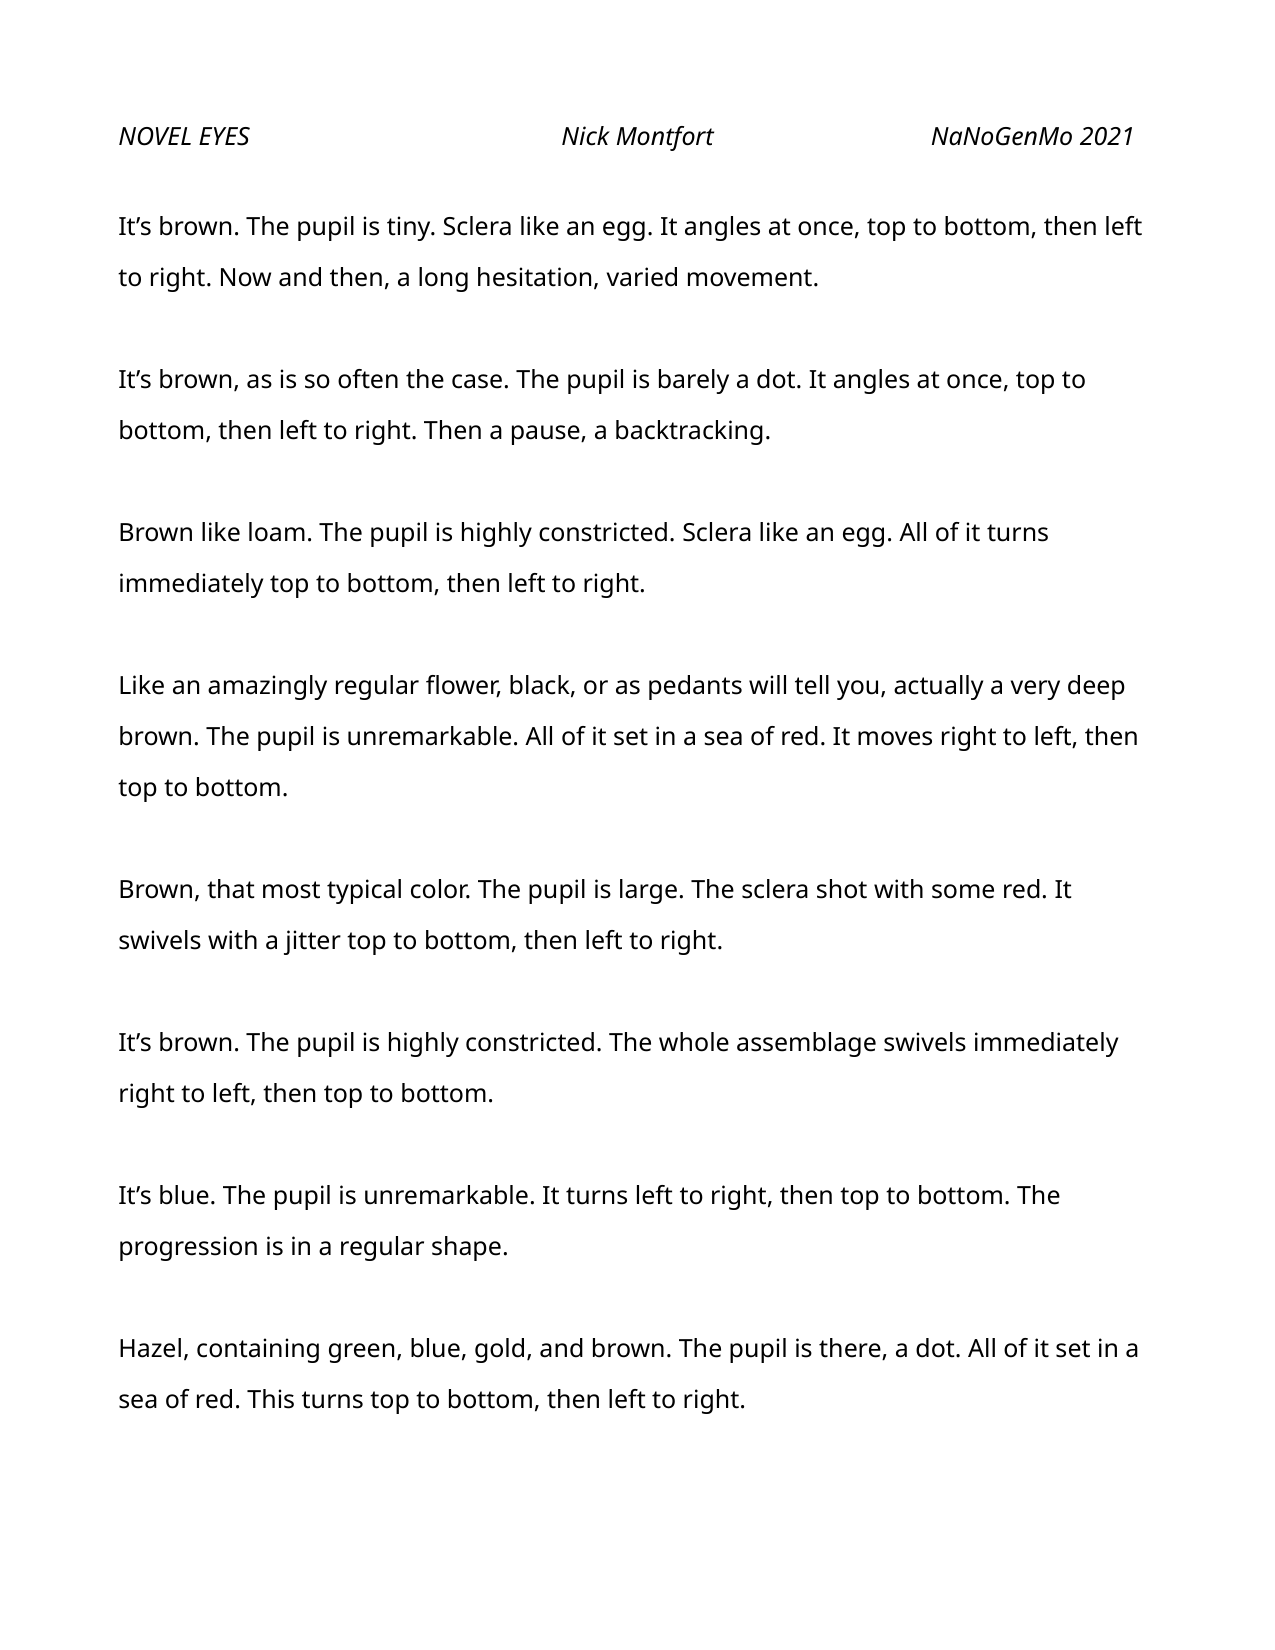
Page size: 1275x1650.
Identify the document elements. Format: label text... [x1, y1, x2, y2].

text It’s blue. The pupil is unremarkable. It turns left to right, then top to bottom. The progression is in a regular shape. [118, 1178, 1157, 1263]
text It’s brown. The pupil is highly constricted. The whole assemblage swivels immediately right to left, then top to bottom. [118, 1025, 1157, 1110]
text Brown, that most typical color. The pupil is large. The sclera shot with some red. It swivels with a jitter top to bottom, then left to right. [118, 872, 1157, 957]
text It’s brown. The pupil is tiny. Sclera like an egg. It angles at once, top to bottom, then left to right. Now and then, a long hesitation, varied movement. [118, 208, 1157, 293]
text Brown like loam. The pupil is highly constricted. Sclera like an egg. All of it turns immediately top to bottom, then left to right. [118, 514, 1157, 599]
text Like an amazingly regular flower, black, or as pedants will tell you, actually a very deep brown. The pupil is unremarkable. All of it set in a sea of red. It moves right to left, then top to bottom. [118, 667, 1157, 804]
text Hazel, containing green, blue, gold, and brown. The pupil is there, a dot. All of it set in a sea of red. This turns top to bottom, then left to right. [118, 1331, 1157, 1416]
text It’s brown, as is so often the case. The pupil is barely a dot. It angles at once, top to bottom, then left to right. Then a pause, a backtracking. [118, 361, 1157, 446]
